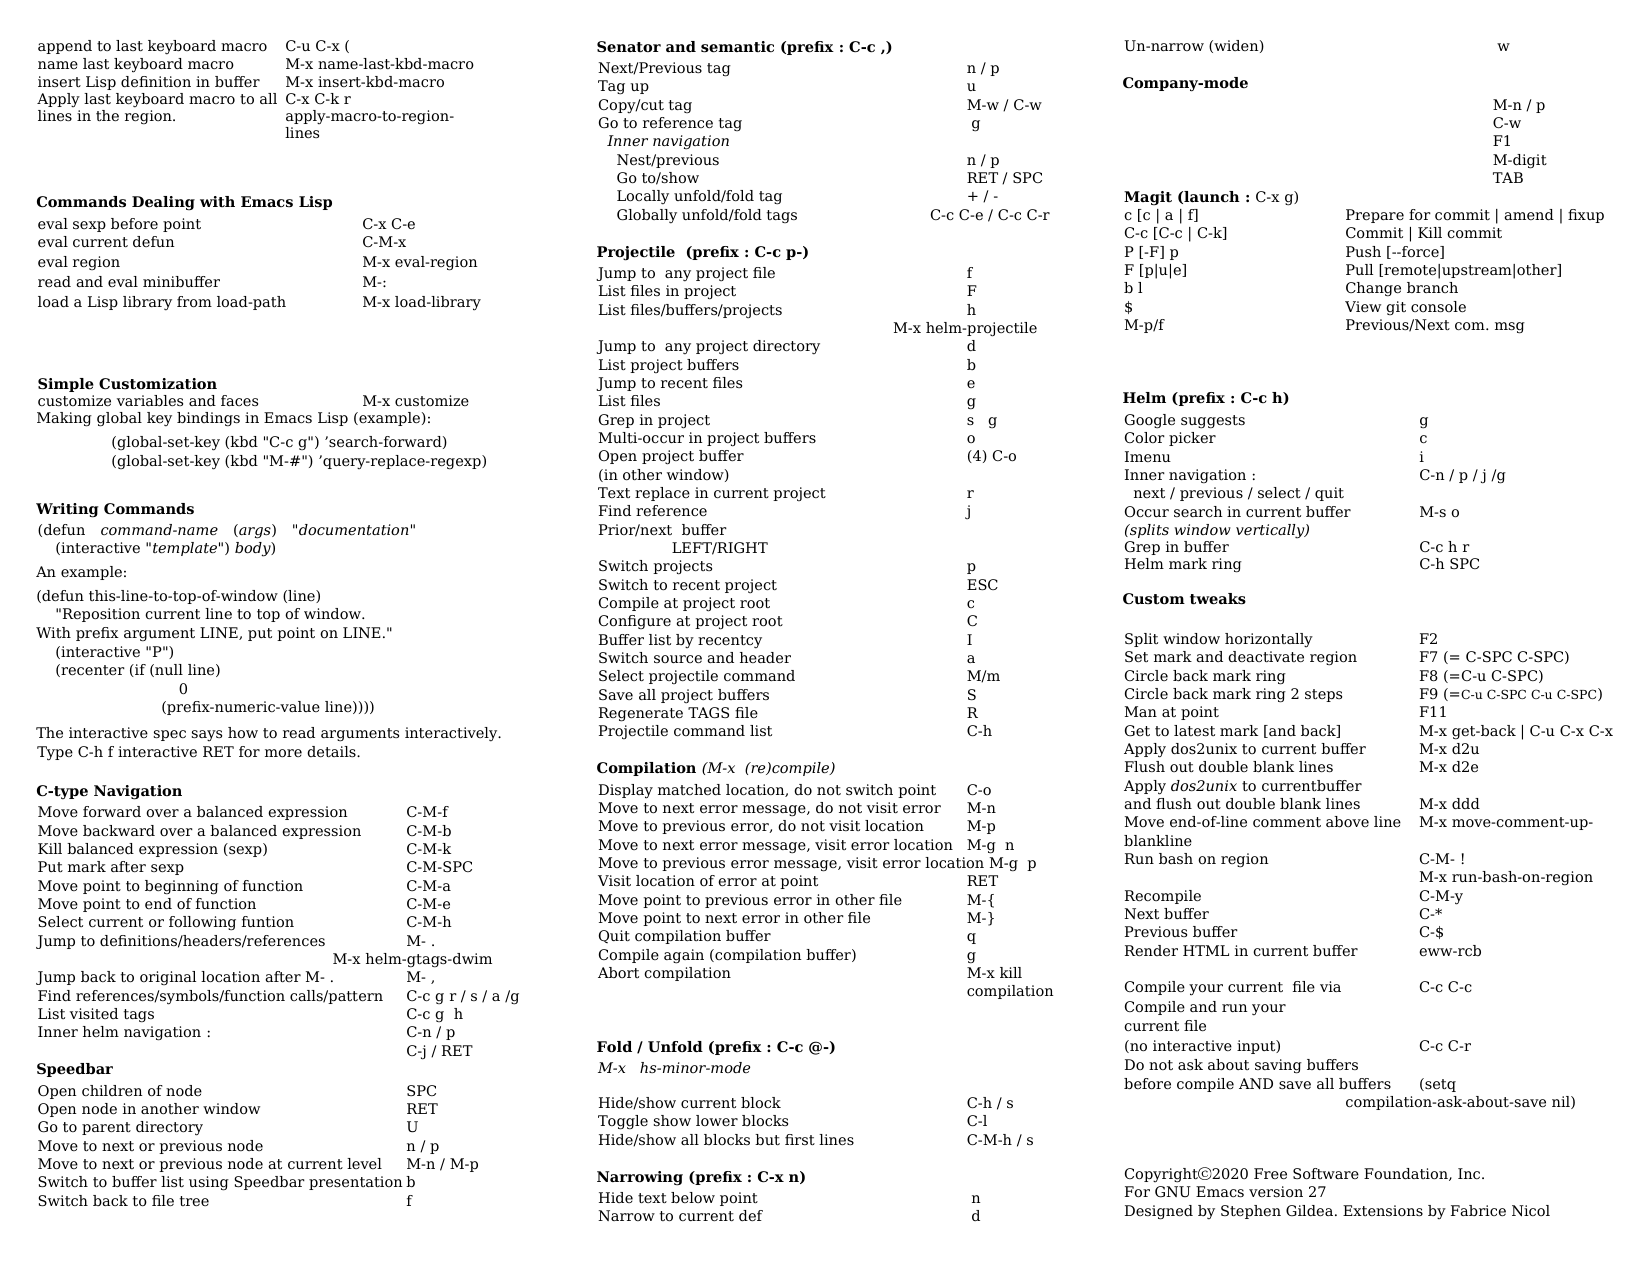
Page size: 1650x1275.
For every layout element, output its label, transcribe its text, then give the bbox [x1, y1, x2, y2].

text (prefix-numeric-value line)))) [161, 699, 529, 716]
text (recenter (if (null line) [55, 662, 529, 679]
table_header C-x C-e [362, 216, 503, 234]
text current file [1124, 1018, 1616, 1035]
text With prefix argument LINE, put point on LINE." [36, 625, 529, 642]
text List files g [598, 393, 1055, 410]
text Switch source and header a [598, 650, 1055, 667]
text "Reposition current line to top of window. [55, 606, 529, 623]
text Apply dos2unix to current buffer M-x d2u [1124, 741, 1616, 758]
text Inner navigation [598, 133, 1055, 150]
text Buffer list by recentcy I [598, 632, 1055, 648]
text Compile at project root c [598, 595, 1055, 612]
text Copy/cut tag M-w / C-w [598, 97, 1055, 113]
text Find reference j [598, 503, 1055, 520]
text Quit compilation buffer q [598, 928, 1055, 945]
text Go to parent directory U [37, 1119, 529, 1136]
text Locally unfold/fold tag + / - [598, 188, 1055, 205]
text Switch to recent project ESC [598, 577, 1055, 593]
text Hide/show current block C-h / s [598, 1095, 1055, 1112]
table_cell C-c h r C-h SPC [1419, 522, 1596, 573]
table_cell C-x C-k r apply-macro-to-region-lines [285, 91, 477, 142]
subtitle Compilation (M-x (re)compile) [596, 760, 1055, 777]
picture [1197, 1166, 1212, 1180]
text C-w [1124, 115, 1616, 132]
text Toggle show lower blocks C-l [598, 1113, 1055, 1130]
text Move to next error message, do not visit error M-n [598, 800, 1055, 817]
text M-x run-bash-on-region [1124, 869, 1616, 886]
subtitle Commands Dealing with Emacs Lisp [36, 194, 529, 211]
table_cell (splits window vertically) Grep in buffer Helm mark ring [1124, 522, 1419, 573]
text For GNU Emacs version 27 [1124, 1184, 1616, 1201]
text Move forward over a balanced expression C-M-f [37, 804, 529, 821]
text Move backward over a balanced expression C-M-b [37, 823, 529, 839]
text Designed by Stephen Gildea. Extensions by Fabrice Nicol [1124, 1202, 1616, 1219]
table_cell eval region [38, 254, 362, 274]
text Compile your current file via C-c C-c [1124, 979, 1616, 996]
text Move to previous error, do not visit location M-p [598, 818, 1055, 835]
table_cell M-x insert-kbd-macro [285, 74, 477, 91]
text Un-narrow (widen) w [1124, 38, 1616, 55]
text Get to latest mark [and back] M-x get-back | C-u C-x C-x [1124, 723, 1616, 739]
text Move point to previous error in other file M-{ [598, 892, 1055, 908]
text Move point to next error in other file M-} [598, 910, 1055, 927]
text Man at point F11 [1124, 704, 1616, 721]
table_cell append to last keyboard macro [38, 38, 285, 56]
text (in other window) [598, 467, 1055, 483]
text Open node in another window RET [37, 1101, 529, 1118]
text M-digit [1124, 152, 1616, 168]
text Find references/symbols/function calls/pattern C-c g r / s / a /g [37, 988, 529, 1004]
text F [p|u|e] Pull [remote|upstream|other] [1124, 262, 1616, 279]
text c [c | a | f] Prepare for commit | amend | fixup [1124, 207, 1616, 224]
text Jump back to original location after M- . M- , [37, 969, 529, 986]
text Render HTML in current buffer eww-rcb [1124, 943, 1616, 959]
text Magit (launch : C-x g) [1124, 188, 1616, 205]
text Jump to any project directory d [598, 338, 1055, 355]
text Do not ask about saving buffers [1124, 1057, 1616, 1074]
subtitle Custom tweaks [1122, 591, 1616, 608]
text Multi-occur in project buffers o [598, 430, 1055, 447]
text Copyright 2020 Free Software Foundation, Inc. [1124, 1166, 1616, 1183]
text An example: [36, 563, 529, 581]
text 0 [179, 681, 529, 698]
table_header eval sexp before point [38, 216, 362, 234]
table_header g c i C-n / p / j /g M-s o [1419, 412, 1596, 522]
text Move point to beginning of function C-M-a [37, 878, 529, 894]
text Set mark and deactivate region F7 (= C-SPC C-SPC) [1124, 649, 1616, 666]
text C-j / RET [332, 1043, 529, 1059]
table_cell M-: [362, 274, 503, 293]
text Move point to end of function C-M-e [37, 896, 529, 913]
text M-x hs-minor-mode [598, 1060, 1055, 1077]
text Jump to definitions/headers/references M- . [37, 933, 529, 949]
text before compile AND save all buffers (setq compilation-ask-about-save nil) [1124, 1076, 1616, 1111]
text M-x helm-gtags-dwim [259, 951, 529, 968]
table_cell M-x load-library [362, 294, 503, 376]
text Inner helm navigation : C-n / p [37, 1024, 529, 1041]
subtitle Senator and semantic (prefix : C-c ,) [596, 38, 1055, 55]
text Grep in project s g [598, 412, 1055, 428]
text Circle back mark ring F8 (=C-u C-SPC) [1124, 668, 1616, 684]
text C-c [C-c | C-k] Commit | Kill commit [1124, 225, 1616, 242]
text Move to next or previous node at current level M-n / M-p [37, 1156, 529, 1173]
subtitle Narrowing (prefix : C-x n) [596, 1168, 1055, 1185]
text (no interactive input) C-c C-r [1124, 1038, 1616, 1055]
text and flush out double blank lines M-x ddd [1124, 796, 1616, 813]
table_cell Simple Customization customize variables and faces [38, 376, 362, 410]
table_cell M-x name-last-kbd-macro [285, 56, 477, 73]
subtitle Projectile (prefix : C-c p-) [596, 243, 1055, 260]
text Next/Previous tag n / p [598, 60, 1055, 77]
text Hide text below point n [598, 1190, 1055, 1207]
text TAB [1124, 170, 1616, 187]
text Visit location of error at point RET [598, 873, 1055, 890]
text Move to previous error message, visit error location M-g p [598, 855, 1055, 872]
text Projectile command list C-h [598, 723, 1055, 740]
text Save all project buffers S [598, 687, 1055, 703]
text Open children of node SPC [37, 1083, 529, 1099]
text Circle back mark ring 2 steps F9 (=C-u C-SPC C-u C-SPC) [1124, 686, 1616, 703]
table_cell M-x customize [362, 376, 503, 410]
text Compile again (compilation buffer) g [598, 947, 1055, 963]
text Go to reference tag g [598, 115, 1055, 132]
table_cell read and eval minibuffer [38, 274, 362, 293]
text Next buffer C-* [1124, 906, 1616, 923]
text Move to next error message, visit error location M-g n [598, 837, 1055, 853]
text Hide/show all blocks but first lines C-M-h / s [598, 1132, 1055, 1148]
text Regenerate TAGS file R [598, 705, 1055, 722]
text Display matched location, do not switch point C-o [598, 782, 1055, 798]
text Switch back to file tree f [37, 1193, 529, 1209]
table_cell name last keyboard macro [38, 56, 285, 73]
text F1 [1124, 133, 1616, 150]
text Text replace in current project r [598, 485, 1055, 502]
text M-x helm-projectile [598, 320, 1055, 337]
text List files/buffers/projects h [598, 302, 1055, 318]
text Kill balanced expression (sexp) C-M-k [37, 841, 529, 858]
text Jump to any project file f [598, 265, 1055, 282]
text Narrow to current def d [598, 1208, 1055, 1225]
text M-n / p [1124, 97, 1616, 113]
text List files in project F [598, 283, 1055, 300]
text Globally unfold/fold tags C-c C-e / C-c C-r [598, 207, 1055, 223]
text Apply dos2unix to currentbuffer [1124, 778, 1616, 794]
text Move to next or previous node n / p [37, 1138, 529, 1154]
table_cell load a Lisp library from load-path [38, 294, 362, 376]
table_cell Apply last keyboard macro to all lines in the region. [38, 91, 285, 142]
subtitle C-type Navigation [36, 783, 529, 800]
table_cell insert Lisp definition in buffer [38, 74, 285, 91]
text Jump to recent files e [598, 375, 1055, 392]
text List project buffers b [598, 357, 1055, 373]
text Prior/next buffer LEFT/RIGHT [598, 522, 1055, 557]
subtitle Company-mode [1122, 75, 1616, 92]
text Put mark after sexp C-M-SPC [37, 859, 529, 876]
text Recompile C-M-y [1124, 888, 1616, 904]
text Abort compilation M-x kill compilation [598, 965, 1055, 1000]
text Making global key bindings in Emacs Lisp (example): [36, 410, 529, 427]
text List visited tags C-c g h [37, 1006, 529, 1023]
text Nest/previous n / p [598, 152, 1055, 168]
subtitle Writing Commands [36, 501, 529, 518]
text Open project buffer (4) C-o [598, 448, 1055, 465]
text Split window horizontally F2 [1124, 631, 1616, 648]
text b l Change branch [1124, 280, 1616, 297]
text Switch to buffer list using Speedbar presentation b [37, 1174, 529, 1191]
text Select projectile command M/m [598, 668, 1055, 685]
text Run bash on region C-M- ! [1124, 851, 1616, 868]
subtitle Helm (prefix : C-c h) [1122, 390, 1616, 407]
text Move end-of-line comment above line M-x move-comment-up-blankline [1124, 814, 1616, 849]
table_header Google suggests Color picker Imenu Inner navigation : next / previous / select / quit Occur search in current buffer [1124, 412, 1419, 522]
text Flush out double blank lines M-x d2e [1124, 759, 1616, 776]
text (global-set-key (kbd "C-c g") ’search-forward) [37, 434, 529, 451]
text M-p/f Previous/Next com. msg [1124, 317, 1616, 334]
table_cell eval current defun [38, 234, 362, 254]
text Compile and run your [1124, 999, 1616, 1016]
text $ View git console [1124, 298, 1616, 315]
subtitle Speedbar [36, 1061, 529, 1078]
text Go to/show RET / SPC [598, 170, 1055, 187]
text Tag up u [598, 78, 1055, 95]
text (defun this-line-to-top-of-window (line) [36, 587, 529, 604]
table_cell C-M-x [362, 234, 503, 254]
text P [-F] p Push [--force] [1124, 243, 1616, 260]
text Previous buffer C-$ [1124, 924, 1616, 941]
subtitle Fold / Unfold (prefix : C-c @-) [596, 1038, 1055, 1055]
text (interactive "P") [55, 643, 529, 660]
table_cell M-x eval-region [362, 254, 503, 274]
text The interactive spec says how to read arguments interactively. Type C-h f interactive RET for more details. [36, 725, 529, 761]
text Switch projects p [598, 558, 1055, 575]
table_cell C-u C-x ( [285, 38, 477, 56]
text (defun command-name (args) "documentation" (interactive "template") body) [37, 522, 416, 557]
text Select current or following funtion C-M-h [37, 914, 529, 931]
text (global-set-key (kbd "M-#") ’query-replace-regexp) [37, 453, 529, 470]
text Configure at project root C [598, 613, 1055, 630]
